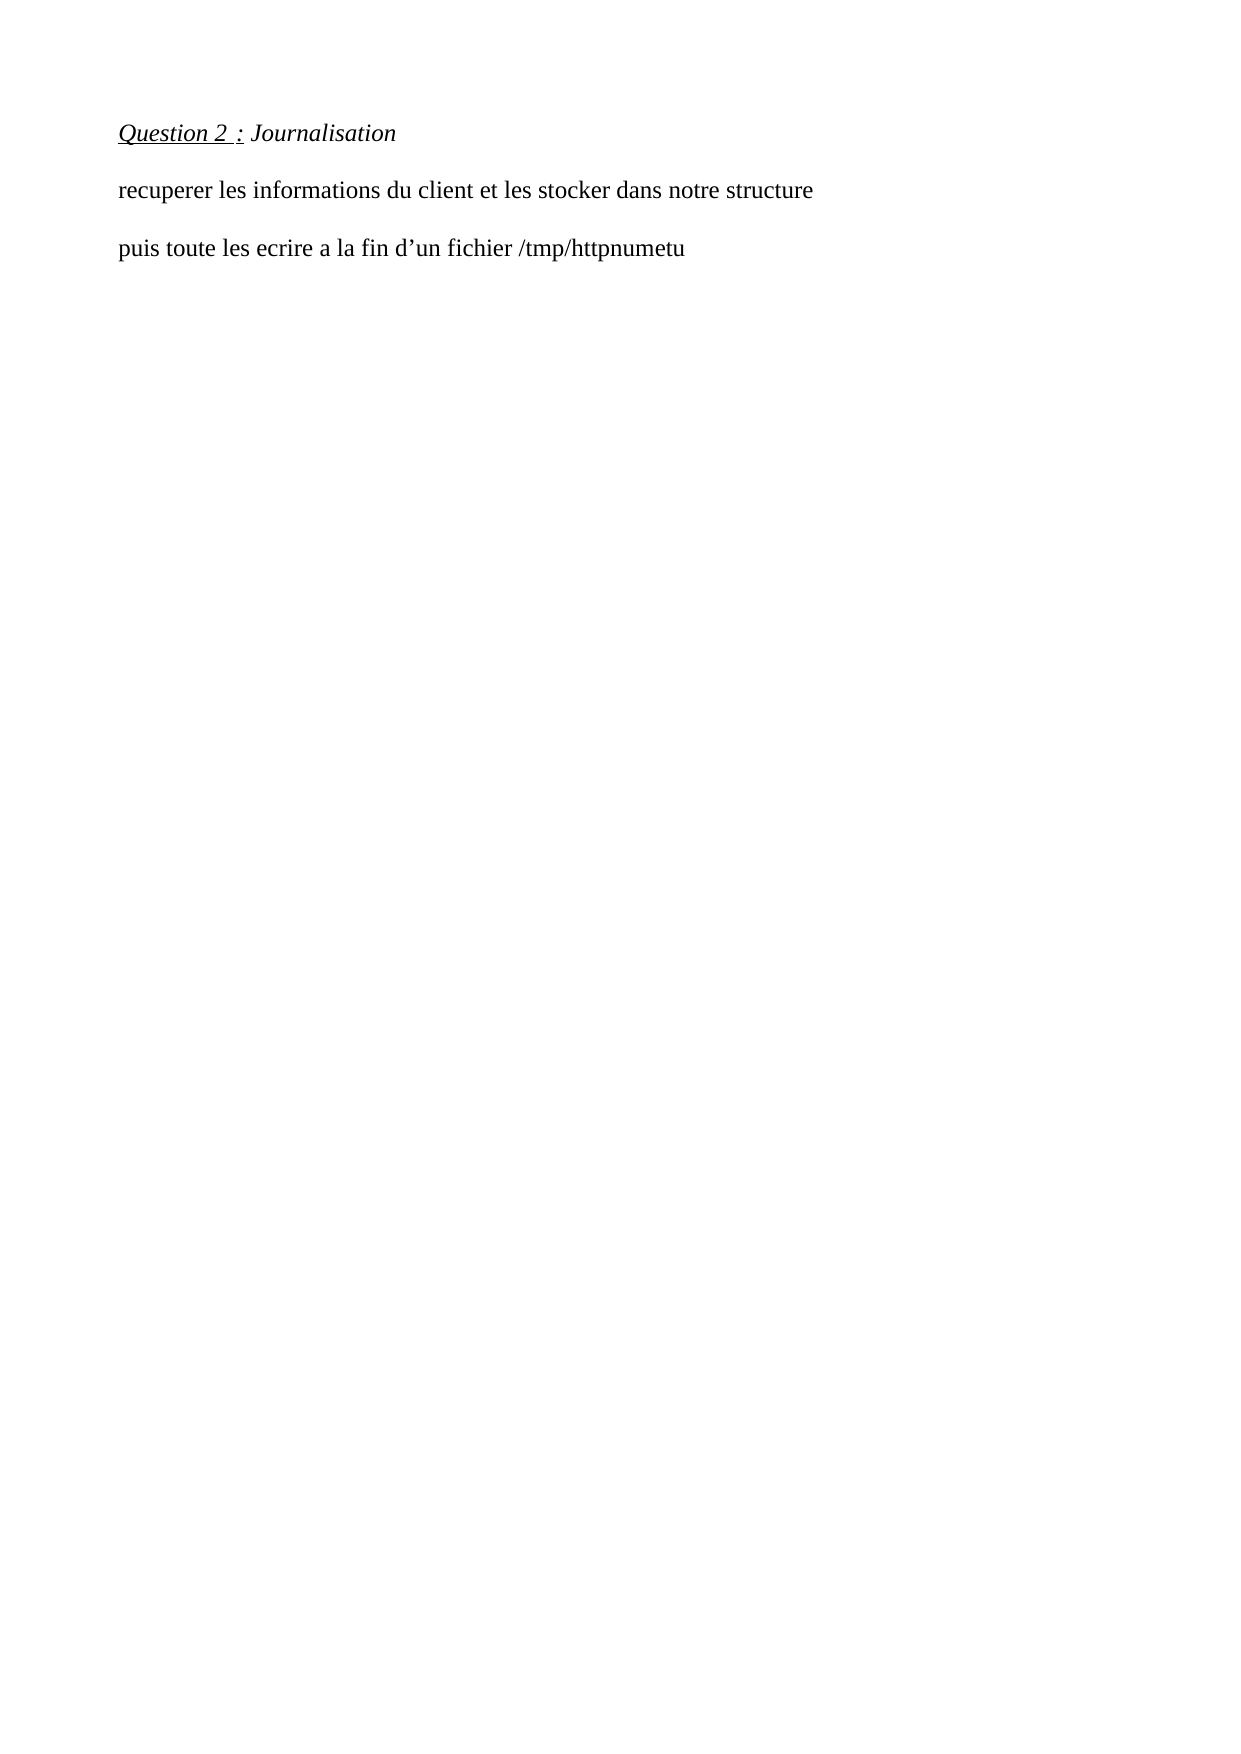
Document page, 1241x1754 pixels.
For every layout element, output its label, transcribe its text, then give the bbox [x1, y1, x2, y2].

text Question 2 : Journalisation [118, 118, 1122, 147]
text puis toute les ecrire a la fin d’un fichier /tmp/httpnumetu [118, 233, 1122, 262]
text recuperer les informations du client et les stocker dans notre structure [118, 176, 1122, 204]
